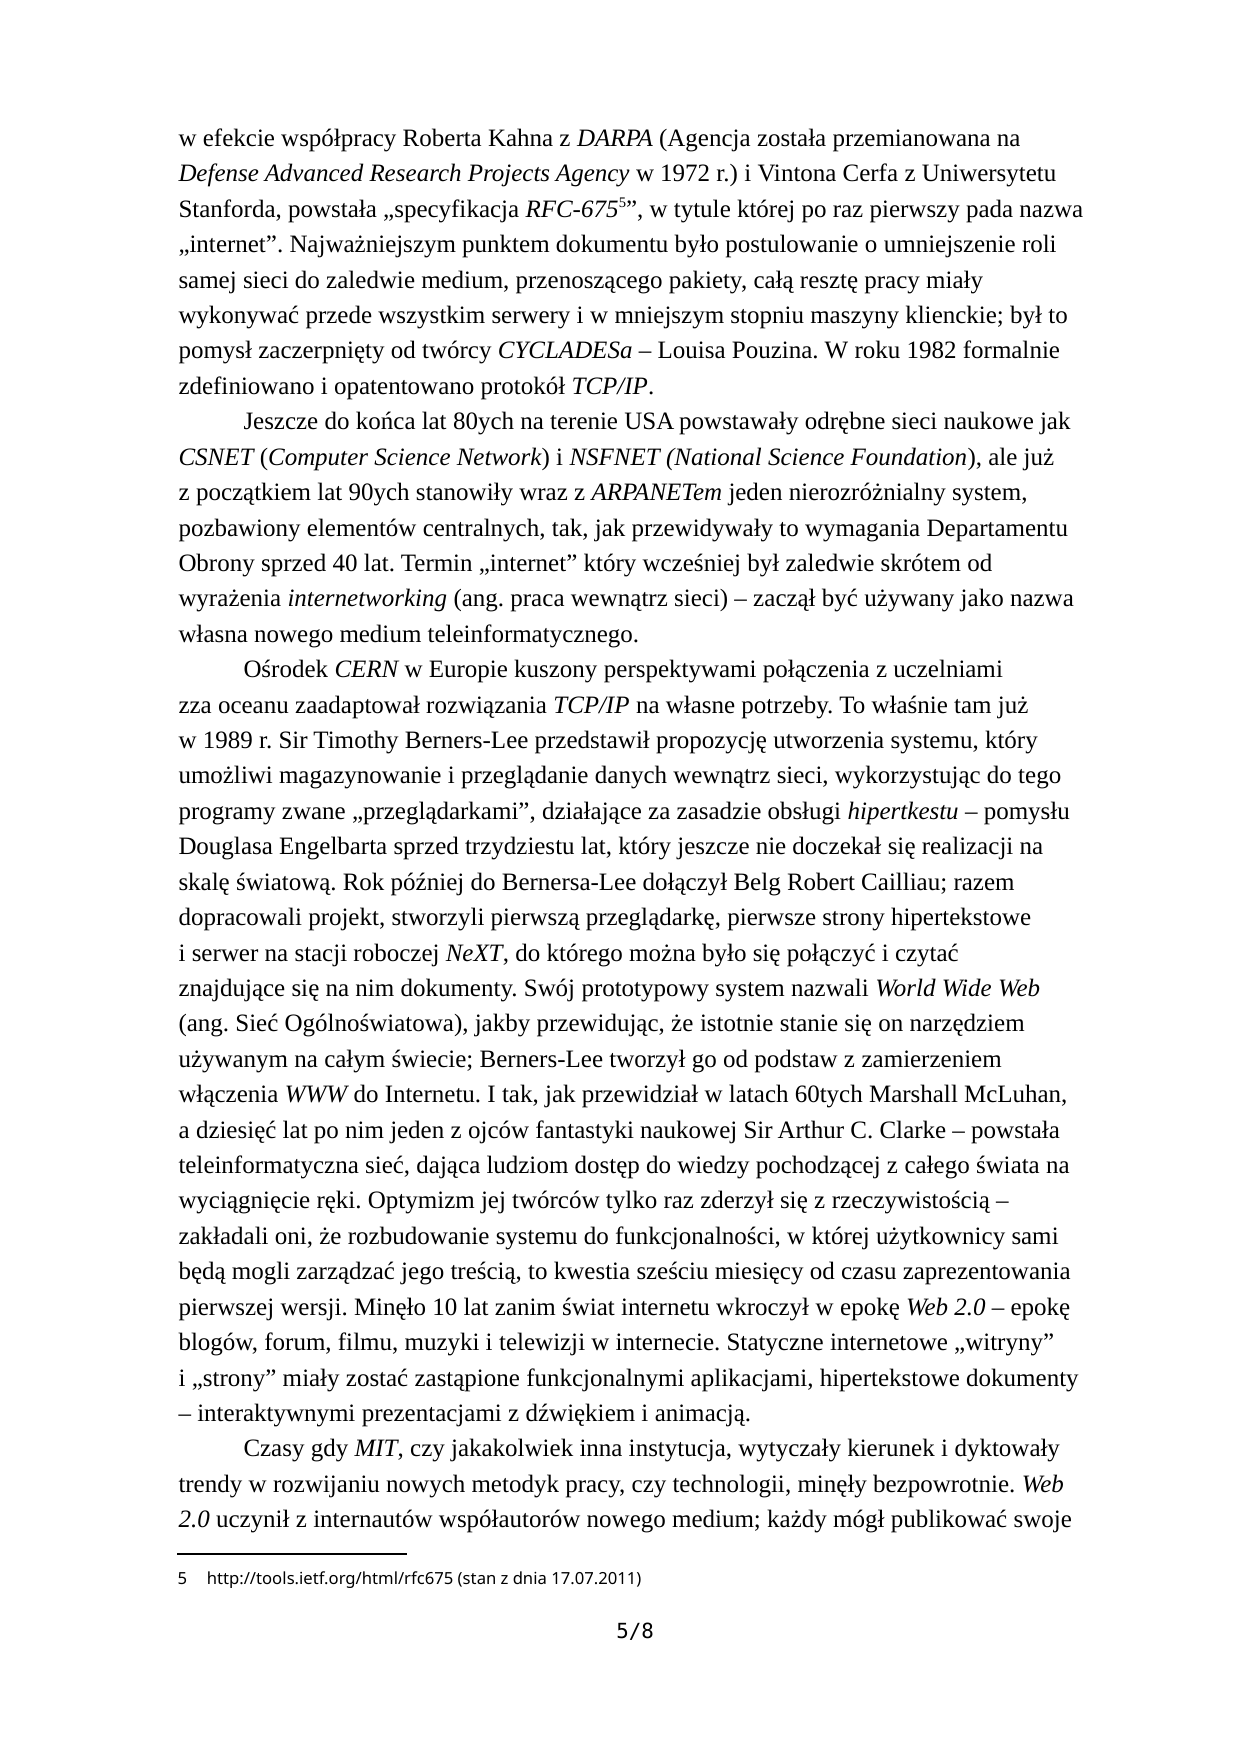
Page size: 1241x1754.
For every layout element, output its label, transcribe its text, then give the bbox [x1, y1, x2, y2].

text http://tools.ietf.org/html/rfc675 (stan z dnia 17.07.2011) [177, 1566, 1093, 1589]
text Ośrodek CERN w Europie kuszony perspektywami połączenia z uczelniami zza oceanu zaadaptował rozwiązania TCP/IP na własne potrzeby. To właśnie tam już w 1989 r. Sir Timothy Berners-Lee przedstawił propozycję utworzenia systemu, który umożliwi magazynowanie i przeglądanie danych wewnątrz sieci, wykorzystując do tego programy zwane „przeglądarkami”, działające za zasadzie obsługi hipertkestu – pomysłu Douglasa Engelbarta sprzed trzydziestu lat, który jeszcze nie doczekał się realizacji na skalę światową. Rok później do Bernersa-Lee dołączył Belg Robert Cailliau; razem dopracowali projekt, stworzyli pierwszą przeglądarkę, pierwsze strony hipertekstowe i serwer na stacji roboczej NeXT, do którego można było się połączyć i czytać znajdujące się na nim dokumenty. Swój prototypowy system nazwali World Wide Web (ang. Sieć Ogólnoświatowa), jakby przewidując, że istotnie stanie się on narzędziem używanym na całym świecie; Berners-Lee tworzył go od podstaw z zamierzeniem włączenia WWW do Internetu. I tak, jak przewidział w latach 60tych Marshall McLuhan, a dziesięć lat po nim jeden z ojców fantastyki naukowej Sir Arthur C. Clarke – powstała teleinformatyczna sieć, dająca ludziom dostęp do wiedzy pochodzącej z całego świata na wyciągnięcie ręki. Optymizm jej twórców tylko raz zderzył się z rzeczywistością – zakładali oni, że rozbudowanie systemu do funkcjonalności, w której użytkownicy sami będą mogli zarządzać jego treścią, to kwestia sześciu miesięcy od czasu zaprezentowania pierwszej wersji. Minęło 10 lat zanim świat internetu wkroczył w epokę Web 2.0 – epokę blogów, forum, filmu, muzyki i telewizji w internecie. Statyczne internetowe „witryny” i „strony” miały zostać zastąpione funkcjonalnymi aplikacjami, hipertekstowe dokumenty – interaktywnymi prezentacjami z dźwiękiem i animacją. [178, 649, 1093, 1428]
text w efekcie współpracy Roberta Kahna z DARPA (Agencja została przemianowana na Defense Advanced Research Projects Agency w 1972 r.) i Vintona Cerfa z Uniwersytetu Stanforda, powstała „specyfikacja RFC-675”, w tytule której po raz pierwszy pada nazwa „internet”. Najważniejszym punktem dokumentu było postulowanie o umniejszenie roli samej sieci do zaledwie medium, przenoszącego pakiety, całą resztę pracy miały wykonywać przede wszystkim serwery i w mniejszym stopniu maszyny klienckie; był to pomysł zaczerpnięty od twórcy CYCLADESa – Louisa Pouzina. W roku 1982 formalnie zdefiniowano i opatentowano protokół TCP/IP. [178, 118, 1093, 401]
text Czasy gdy MIT, czy jakakolwiek inna instytucja, wytyczały kierunek i dyktowały trendy w rozwijaniu nowych metodyk pracy, czy technologii, minęły bezpowrotnie. Web 2.0 uczynił z internautów współautorów nowego medium; każdy mógł publikować swoje [178, 1428, 1093, 1535]
text Jeszcze do końca lat 80ych na terenie USA powstawały odrębne sieci naukowe jak CSNET (Computer Science Network) i NSFNET (National Science Foundation), ale już z początkiem lat 90ych stanowiły wraz z ARPANETem jeden nierozróżnialny system, pozbawiony elementów centralnych, tak, jak przewidywały to wymagania Departamentu Obrony sprzed 40 lat. Termin „internet” który wcześniej był zaledwie skrótem od wyrażenia internetworking (ang. praca wewnątrz sieci) – zaczął być używany jako nazwa własna nowego medium teleinformatycznego. [178, 401, 1093, 649]
